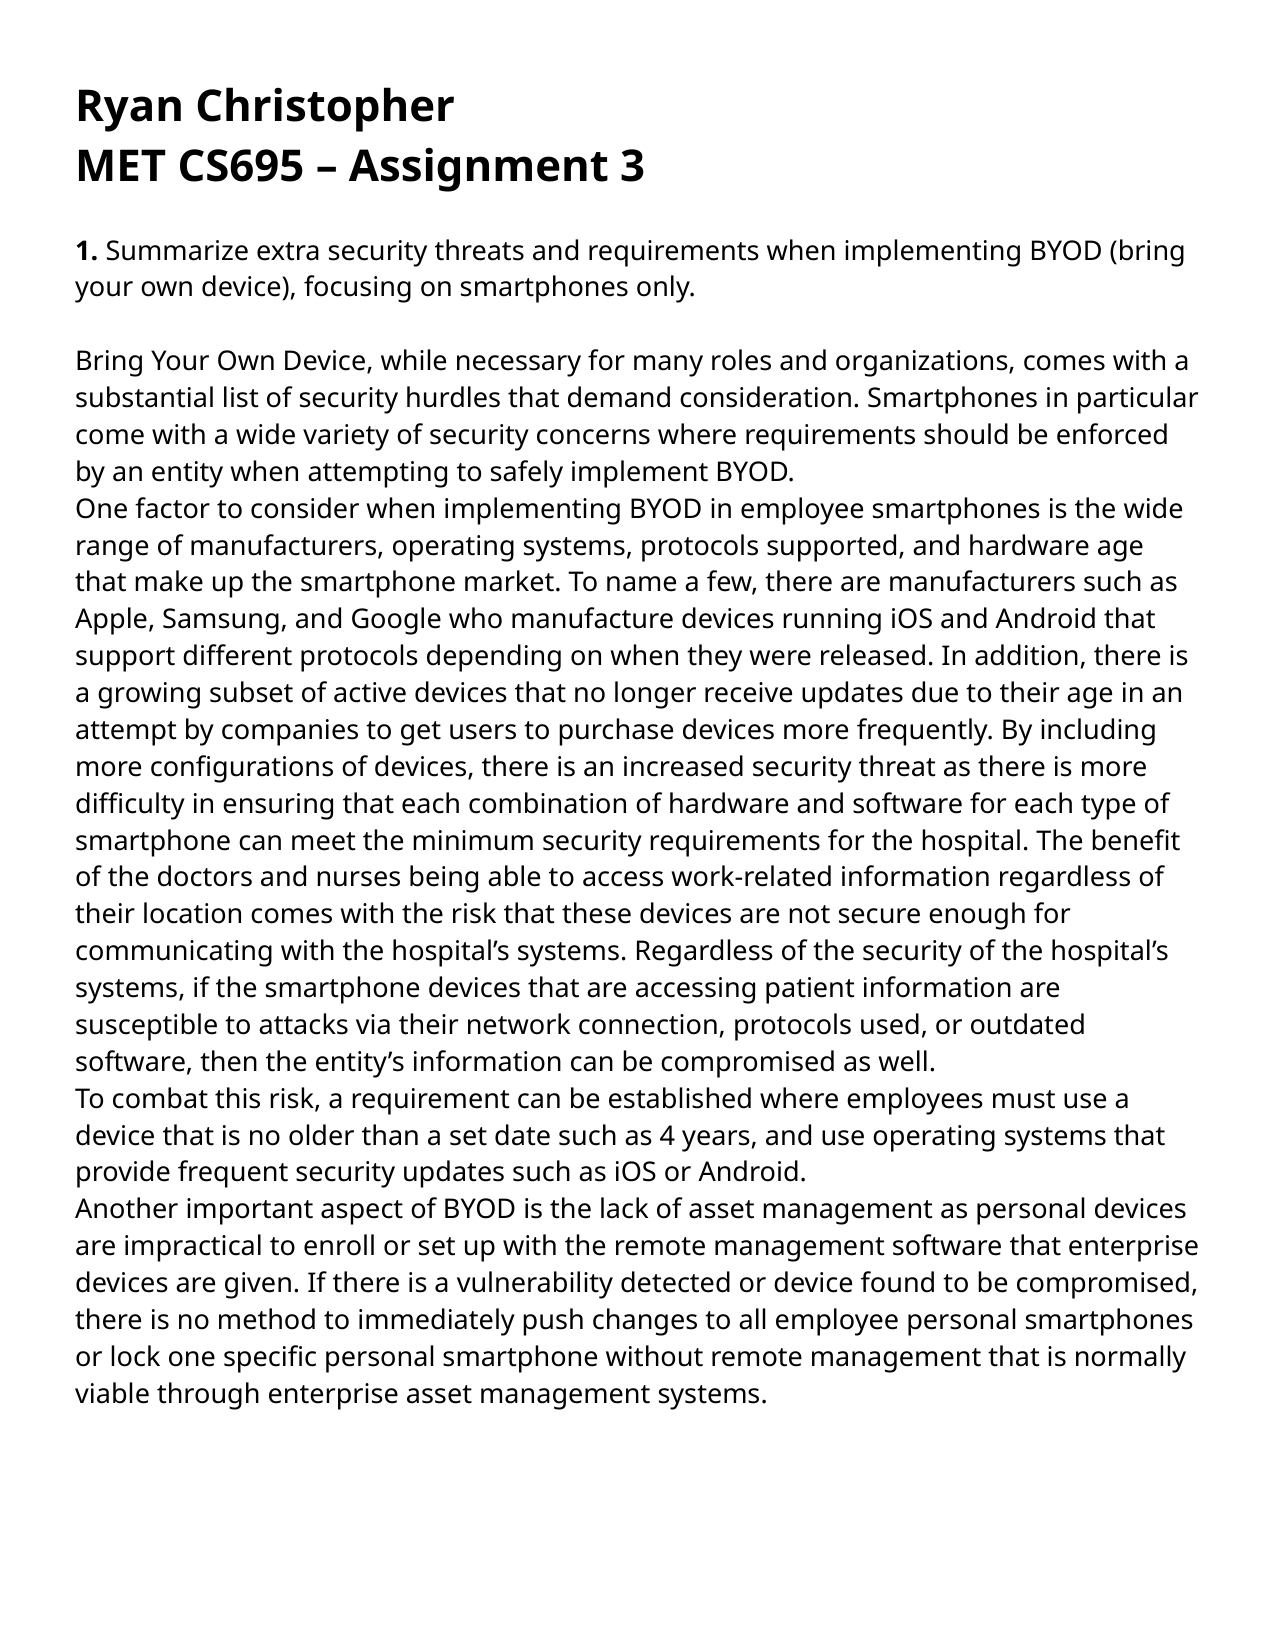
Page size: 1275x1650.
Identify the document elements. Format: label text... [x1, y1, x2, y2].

text 1. Summarize extra security threats and requirements when implementing BYOD (bring your own device), focusing on smartphones only. [75, 231, 1200, 305]
text Ryan Christopher [75, 75, 1266, 134]
text MET CS695 – Assignment 3 [75, 134, 1200, 194]
text Another important aspect of BYOD is the lack of asset management as personal devices are impractical to enroll or set up with the remote management software that enterprise devices are given. If there is a vulnerability detected or device found to be compromised, there is no method to immediately push changes to all employee personal smartphones or lock one specific personal smartphone without remote management that is normally viable through enterprise asset management systems. [75, 1190, 1200, 1411]
text Bring Your Own Device, while necessary for many roles and organizations, comes with a substantial list of security hurdles that demand consideration. Smartphones in particular come with a wide variety of security concerns where requirements should be enforced by an entity when attempting to safely implement BYOD. [75, 342, 1200, 489]
text One factor to consider when implementing BYOD in employee smartphones is the wide range of manufacturers, operating systems, protocols supported, and hardware age that make up the smartphone market. To name a few, there are manufacturers such as Apple, Samsung, and Google who manufacture devices running iOS and Android that support different protocols depending on when they were released. In addition, there is a growing subset of active devices that no longer receive updates due to their age in an attempt by companies to get users to purchase devices more frequently. By including more configurations of devices, there is an increased security threat as there is more difficulty in ensuring that each combination of hardware and software for each type of smartphone can meet the minimum security requirements for the hospital. The benefit of the doctors and nurses being able to access work-related information regardless of their location comes with the risk that these devices are not secure enough for communicating with the hospital’s systems. Regardless of the security of the hospital’s systems, if the smartphone devices that are accessing patient information are susceptible to attacks via their network connection, protocols used, or outdated software, then the entity’s information can be compromised as well. [75, 489, 1200, 1079]
text To combat this risk, a requirement can be established where employees must use a device that is no older than a set date such as 4 years, and use operating systems that provide frequent security updates such as iOS or Android. [75, 1079, 1200, 1190]
